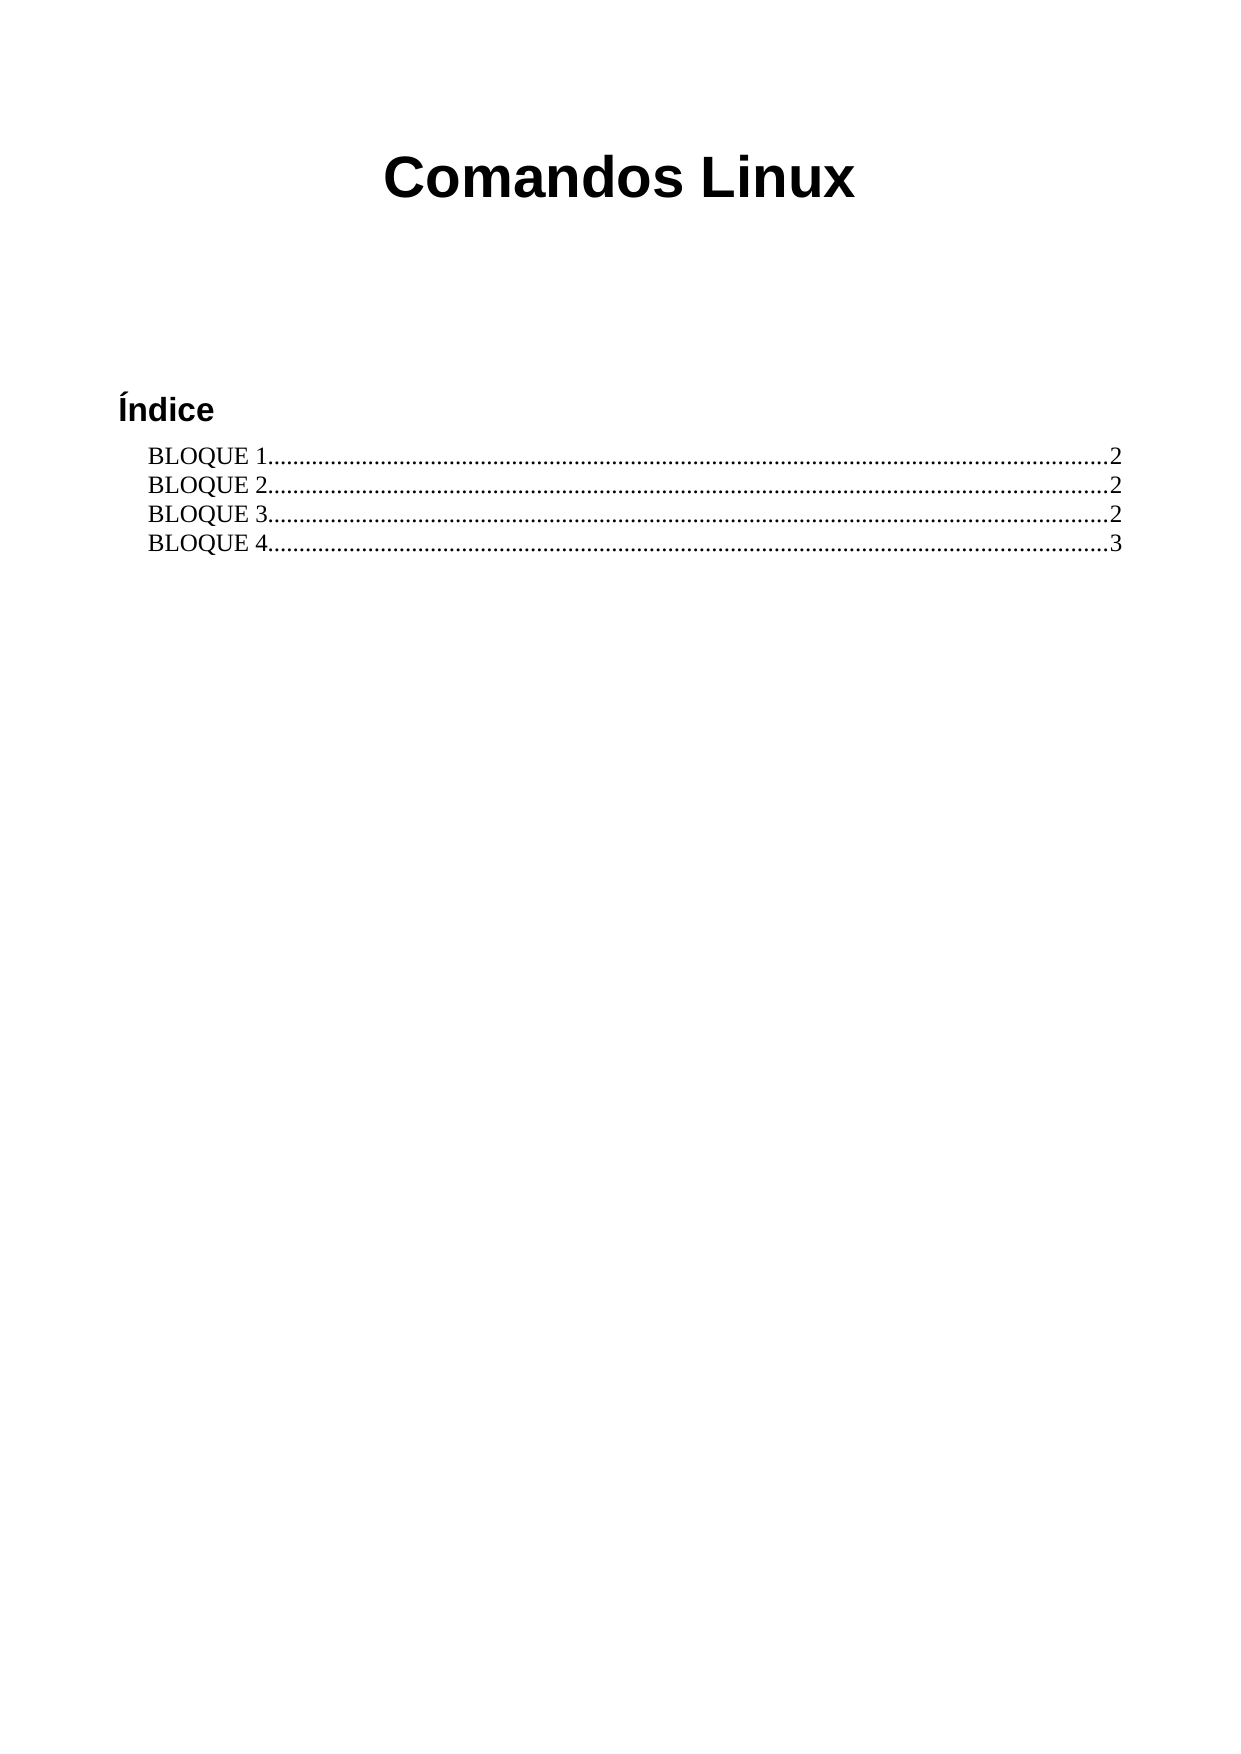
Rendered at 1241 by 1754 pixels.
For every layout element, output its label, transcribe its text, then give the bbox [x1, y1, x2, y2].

text BLOQUE 1 2 [148, 441, 1122, 470]
text BLOQUE 4 3 [148, 528, 1122, 556]
text BLOQUE 2 2 [148, 470, 1122, 499]
subtitle Índice [118, 391, 1122, 429]
title Comandos Linux [118, 143, 1122, 210]
text BLOQUE 3 2 [148, 499, 1122, 528]
